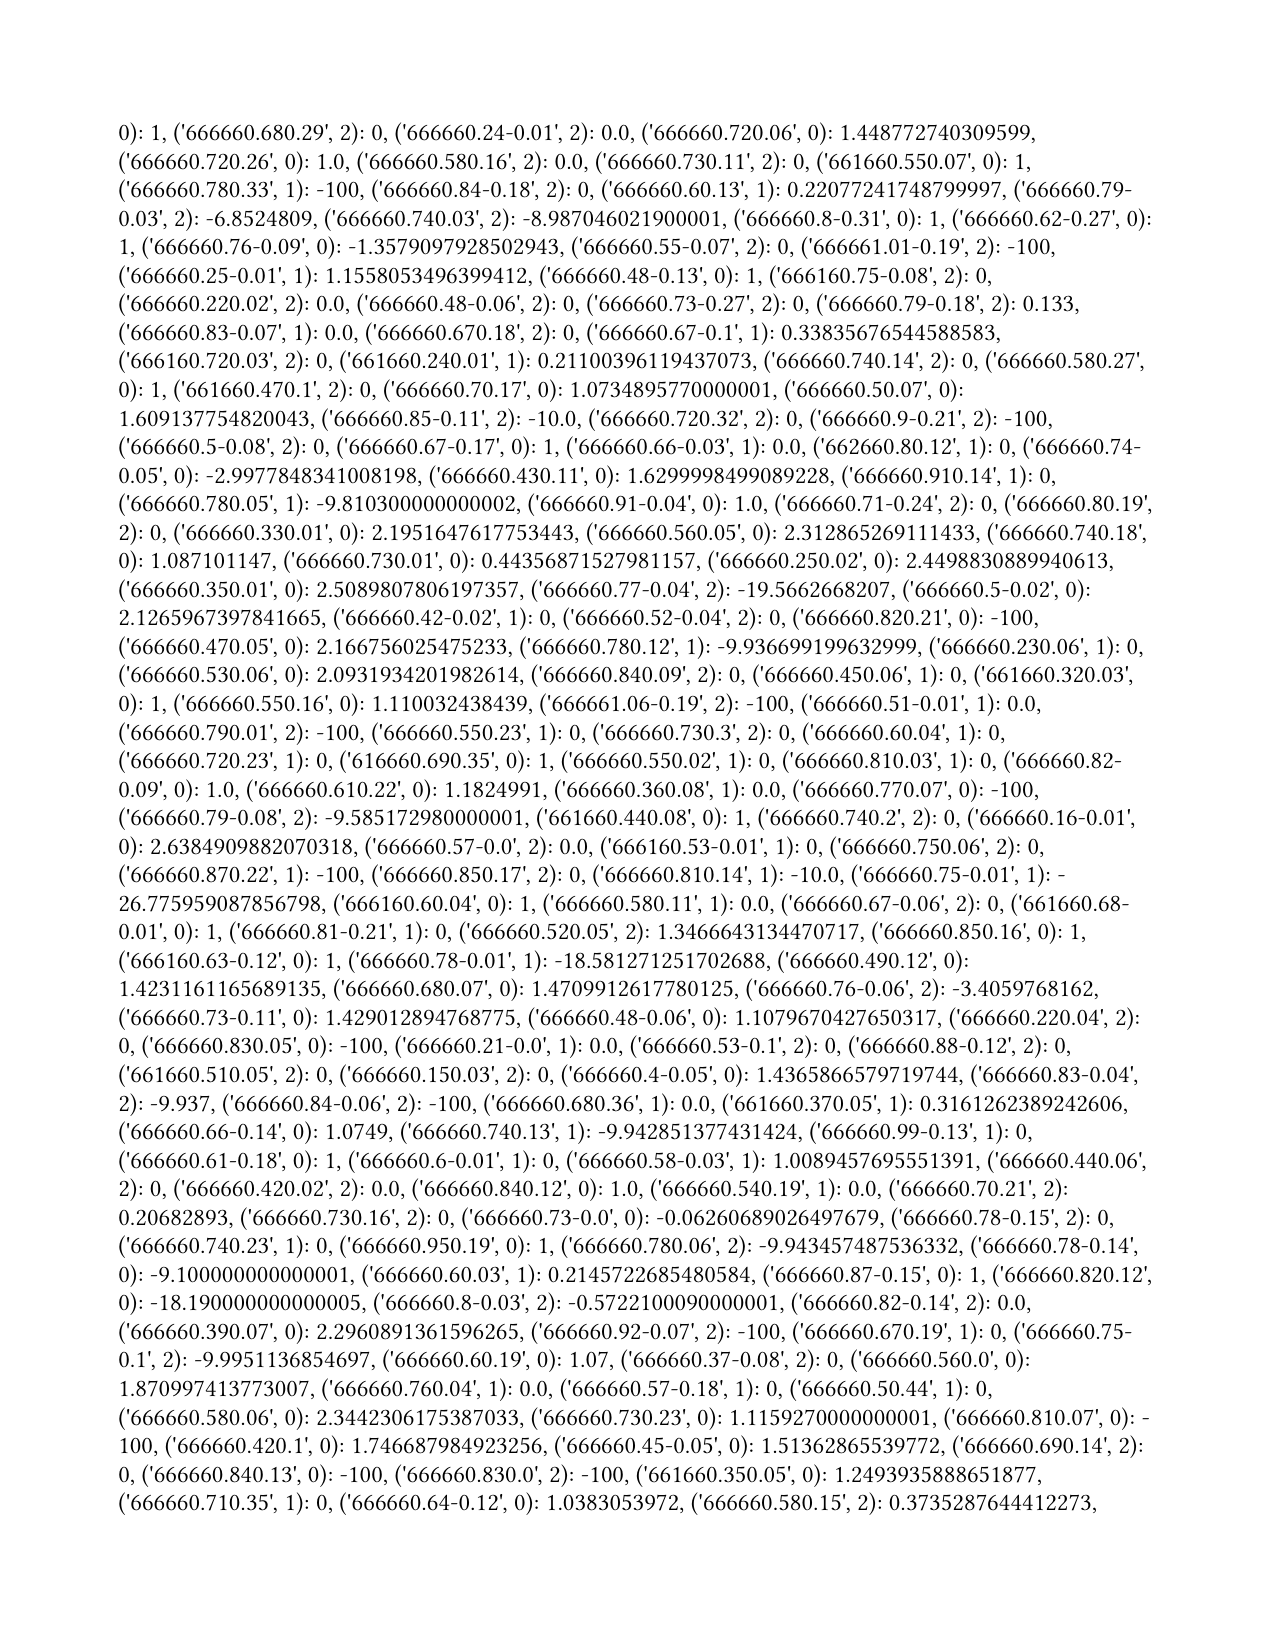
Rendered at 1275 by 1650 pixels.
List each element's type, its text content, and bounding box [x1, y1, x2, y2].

text 0): 1, ('666660.680.29', 2): 0, ('666660.24-0.01', 2): 0.0, ('666660.720.06', 0): 1.448772740309599, ('666660.720.26', 0): 1.0, ('666660.580.16', 2): 0.0, ('666660.730.11', 2): 0, ('661660.550.07', 0): 1, ('666660.780.33', 1): -100, ('666660.84-0.18', 2): 0, ('666660.60.13', 1): 0.22077241748799997, ('666660.79-0.03', 2): -6.8524809, ('666660.740.03', 2): -8.987046021900001, ('666660.8-0.31', 0): 1, ('666660.62-0.27', 0): 1, ('666660.76-0.09', 0): -1.3579097928502943, ('666660.55-0.07', 2): 0, ('666661.01-0.19', 2): -100, ('666660.25-0.01', 1): 1.1558053496399412, ('666660.48-0.13', 0): 1, ('666160.75-0.08', 2): 0, ('666660.220.02', 2): 0.0, ('666660.48-0.06', 2): 0, ('666660.73-0.27', 2): 0, ('666660.79-0.18', 2): 0.133, ('666660.83-0.07', 1): 0.0, ('666660.670.18', 2): 0, ('666660.67-0.1', 1): 0.33835676544588583, ('666160.720.03', 2): 0, ('661660.240.01', 1): 0.21100396119437073, ('666660.740.14', 2): 0, ('666660.580.27', 0): 1, ('661660.470.1', 2): 0, ('666660.70.17', 0): 1.0734895770000001, ('666660.50.07', 0): 1.609137754820043, ('666660.85-0.11', 2): -10.0, ('666660.720.32', 2): 0, ('666660.9-0.21', 2): -100, ('666660.5-0.08', 2): 0, ('666660.67-0.17', 0): 1, ('666660.66-0.03', 1): 0.0, ('662660.80.12', 1): 0, ('666660.74-0.05', 0): -2.9977848341008198, ('666660.430.11', 0): 1.6299998499089228, ('666660.910.14', 1): 0, ('666660.780.05', 1): -9.810300000000002, ('666660.91-0.04', 0): 1.0, ('666660.71-0.24', 2): 0, ('666660.80.19', 2): 0, ('666660.330.01', 0): 2.1951647617753443, ('666660.560.05', 0): 2.312865269111433, ('666660.740.18', 0): 1.087101147, ('666660.730.01', 0): 0.44356871527981157, ('666660.250.02', 0): 2.4498830889940613, ('666660.350.01', 0): 2.5089807806197357, ('666660.77-0.04', 2): -19.5662668207, ('666660.5-0.02', 0): 2.1265967397841665, ('666660.42-0.02', 1): 0, ('666660.52-0.04', 2): 0, ('666660.820.21', 0): -100, ('666660.470.05', 0): 2.166756025475233, ('666660.780.12', 1): -9.936699199632999, ('666660.230.06', 1): 0, ('666660.530.06', 0): 2.0931934201982614, ('666660.840.09', 2): 0, ('666660.450.06', 1): 0, ('661660.320.03', 0): 1, ('666660.550.16', 0): 1.110032438439, ('666661.06-0.19', 2): -100, ('666660.51-0.01', 1): 0.0, ('666660.790.01', 2): -100, ('666660.550.23', 1): 0, ('666660.730.3', 2): 0, ('666660.60.04', 1): 0, ('666660.720.23', 1): 0, ('616660.690.35', 0): 1, ('666660.550.02', 1): 0, ('666660.810.03', 1): 0, ('666660.82-0.09', 0): 1.0, ('666660.610.22', 0): 1.1824991, ('666660.360.08', 1): 0.0, ('666660.770.07', 0): -100, ('666660.79-0.08', 2): -9.585172980000001, ('661660.440.08', 0): 1, ('666660.740.2', 2): 0, ('666660.16-0.01', 0): 2.6384909882070318, ('666660.57-0.0', 2): 0.0, ('666160.53-0.01', 1): 0, ('666660.750.06', 2): 0, ('666660.870.22', 1): -100, ('666660.850.17', 2): 0, ('666660.810.14', 1): -10.0, ('666660.75-0.01', 1): -26.775959087856798, ('666160.60.04', 0): 1, ('666660.580.11', 1): 0.0, ('666660.67-0.06', 2): 0, ('661660.68-0.01', 0): 1, ('666660.81-0.21', 1): 0, ('666660.520.05', 2): 1.3466643134470717, ('666660.850.16', 0): 1, ('666160.63-0.12', 0): 1, ('666660.78-0.01', 1): -18.581271251702688, ('666660.490.12', 0): 1.4231161165689135, ('666660.680.07', 0): 1.4709912617780125, ('666660.76-0.06', 2): -3.4059768162, ('666660.73-0.11', 0): 1.429012894768775, ('666660.48-0.06', 0): 1.1079670427650317, ('666660.220.04', 2): 0, ('666660.830.05', 0): -100, ('666660.21-0.0', 1): 0.0, ('666660.53-0.1', 2): 0, ('666660.88-0.12', 2): 0, ('661660.510.05', 2): 0, ('666660.150.03', 2): 0, ('666660.4-0.05', 0): 1.4365866579719744, ('666660.83-0.04', 2): -9.937, ('666660.84-0.06', 2): -100, ('666660.680.36', 1): 0.0, ('661660.370.05', 1): 0.3161262389242606, ('666660.66-0.14', 0): 1.0749, ('666660.740.13', 1): -9.942851377431424, ('666660.99-0.13', 1): 0, ('666660.61-0.18', 0): 1, ('666660.6-0.01', 1): 0, ('666660.58-0.03', 1): 1.0089457695551391, ('666660.440.06', 2): 0, ('666660.420.02', 2): 0.0, ('666660.840.12', 0): 1.0, ('666660.540.19', 1): 0.0, ('666660.70.21', 2): 0.20682893, ('666660.730.16', 2): 0, ('666660.73-0.0', 0): -0.06260689026497679, ('666660.78-0.15', 2): 0, ('666660.740.23', 1): 0, ('666660.950.19', 0): 1, ('666660.780.06', 2): -9.943457487536332, ('666660.78-0.14', 0): -9.100000000000001, ('666660.60.03', 1): 0.2145722685480584, ('666660.87-0.15', 0): 1, ('666660.820.12', 0): -18.190000000000005, ('666660.8-0.03', 2): -0.5722100090000001, ('666660.82-0.14', 2): 0.0, ('666660.390.07', 0): 2.2960891361596265, ('666660.92-0.07', 2): -100, ('666660.670.19', 1): 0, ('666660.75-0.1', 2): -9.9951136854697, ('666660.60.19', 0): 1.07, ('666660.37-0.08', 2): 0, ('666660.560.0', 0): 1.870997413773007, ('666660.760.04', 1): 0.0, ('666660.57-0.18', 1): 0, ('666660.50.44', 1): 0, ('666660.580.06', 0): 2.3442306175387033, ('666660.730.23', 0): 1.1159270000000001, ('666660.810.07', 0): -100, ('666660.420.1', 0): 1.746687984923256, ('666660.45-0.05', 0): 1.51362865539772, ('666660.690.14', 2): 0, ('666660.840.13', 0): -100, ('666660.830.0', 2): -100, ('661660.350.05', 0): 1.2493935888651877, ('666660.710.35', 1): 0, ('666660.64-0.12', 0): 1.0383053972, ('666660.580.15', 2): 0.3735287644412273, [118, 118, 1157, 1517]
